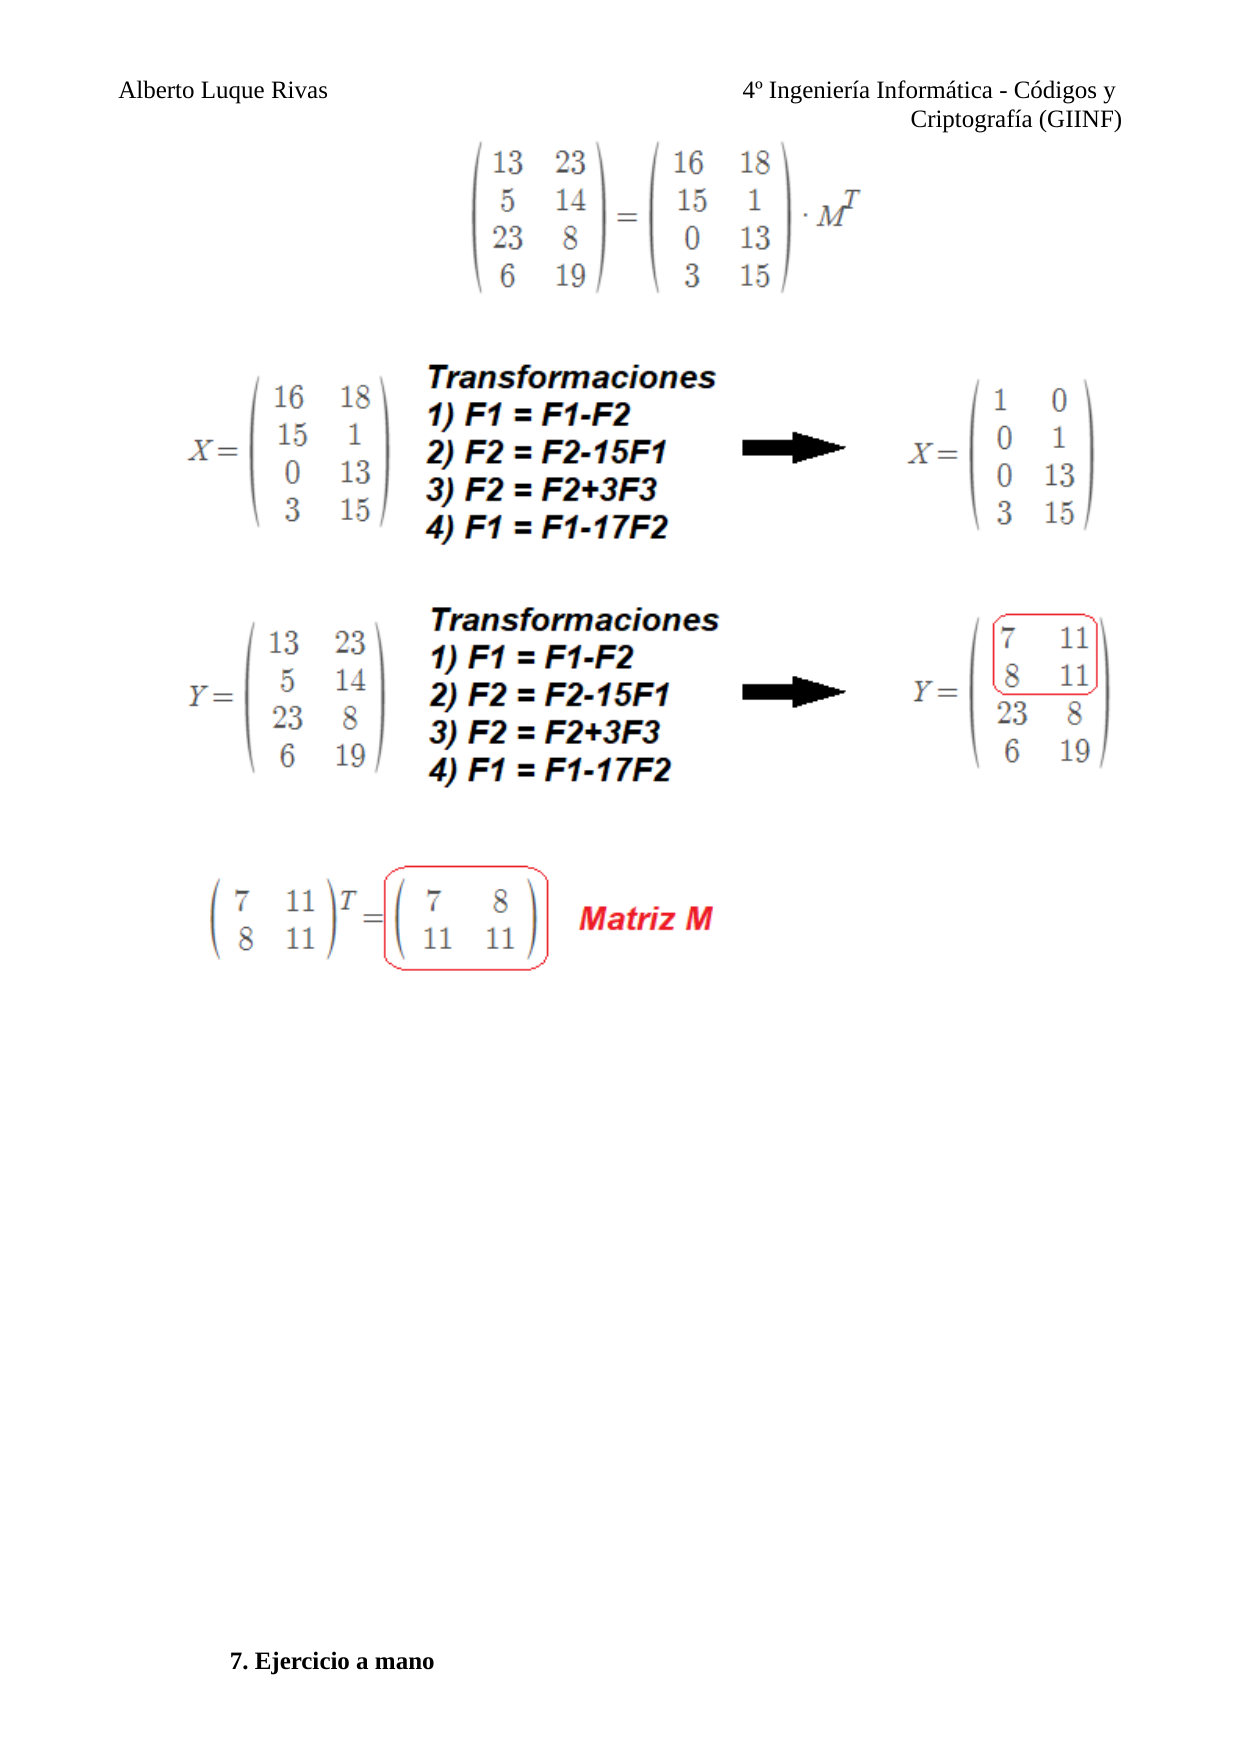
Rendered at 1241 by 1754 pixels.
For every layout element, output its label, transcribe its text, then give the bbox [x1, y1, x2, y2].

text 7. Ejercicio a mano [229, 1646, 1122, 1675]
